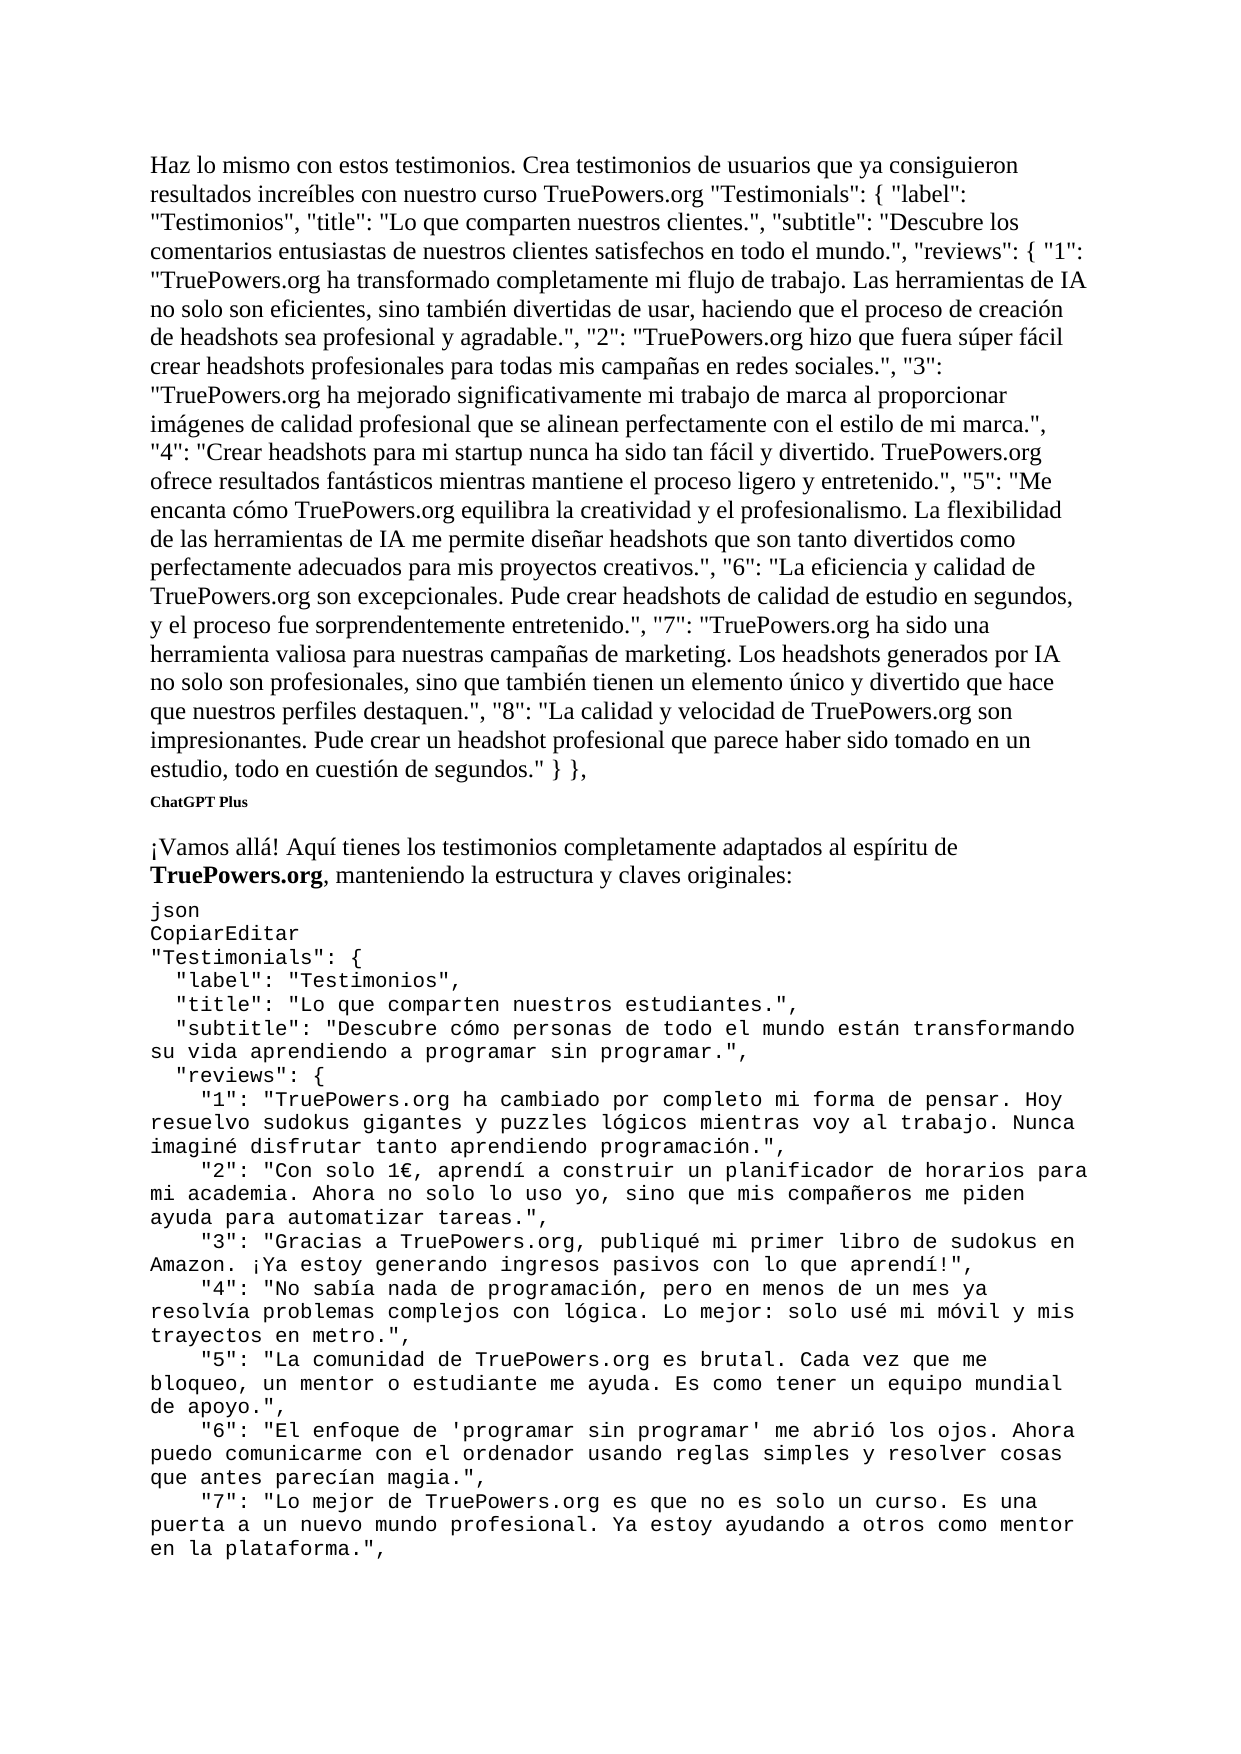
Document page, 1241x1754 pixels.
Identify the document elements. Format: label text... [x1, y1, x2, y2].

text "4": "No sabía nada de programación, pero en menos de un mes ya resolvía problemas complejos con lógica. Lo mejor: solo usé mi móvil y mis trayectos en metro.", [150, 1278, 1090, 1349]
text "subtitle": "Descubre cómo personas de todo el mundo están transformando su vida aprendiendo a programar sin programar.", [150, 1018, 1090, 1065]
text "2": "Con solo 1€, aprendí a construir un planificador de horarios para mi academia. Ahora no solo lo uso yo, sino que mis compañeros me piden ayuda para automatizar tareas.", [150, 1160, 1090, 1231]
text ¡Vamos allá! Aquí tienes los testimonios completamente adaptados al espíritu de TruePowers.org, manteniendo la estructura y claves originales: [150, 832, 1090, 889]
text "5": "La comunidad de TruePowers.org es brutal. Cada vez que me bloqueo, un mentor o estudiante me ayuda. Es como tener un equipo mundial de apoyo.", [150, 1349, 1090, 1420]
text "1": "TruePowers.org ha cambiado por completo mi forma de pensar. Hoy resuelvo sudokus gigantes y puzzles lógicos mientras voy al trabajo. Nunca imaginé disfrutar tanto aprendiendo programación.", [150, 1089, 1090, 1160]
text Haz lo mismo con estos testimonios. Crea testimonios de usuarios que ya consiguieron resultados increíbles con nuestro curso TruePowers.org "Testimonials": { "label": "Testimonios", "title": "Lo que comparten nuestros clientes.", "subtitle": "Descubre los comentarios entusiastas de nuestros clientes satisfechos en todo el mundo.", "reviews": { "1": "TruePowers.org ha transformado completamente mi flujo de trabajo. Las herramientas de IA no solo son eficientes, sino también divertidas de usar, haciendo que el proceso de creación de headshots sea profesional y agradable.", "2": "TruePowers.org hizo que fuera súper fácil crear headshots profesionales para todas mis campañas en redes sociales.", "3": "TruePowers.org ha mejorado significativamente mi trabajo de marca al proporcionar imágenes de calidad profesional que se alinean perfectamente con el estilo de mi marca.", "4": "Crear headshots para mi startup nunca ha sido tan fácil y divertido. TruePowers.org ofrece resultados fantásticos mientras mantiene el proceso ligero y entretenido.", "5": "Me encanta cómo TruePowers.org equilibra la creatividad y el profesionalismo. La flexibilidad de las herramientas de IA me permite diseñar headshots que son tanto divertidos como perfectamente adecuados para mis proyectos creativos.", "6": "La eficiencia y calidad de TruePowers.org son excepcionales. Pude crear headshots de calidad de estudio en segundos, y el proceso fue sorprendentemente entretenido.", "7": "TruePowers.org ha sido una herramienta valiosa para nuestras campañas de marketing. Los headshots generados por IA no solo son profesionales, sino que también tienen un elemento único y divertido que hace que nuestros perfiles destaquen.", "8": "La calidad y velocidad de TruePowers.org son impresionantes. Pude crear un headshot profesional que parece haber sido tomado en un estudio, todo en cuestión de segundos." } }, [150, 150, 1090, 782]
text "6": "El enfoque de 'programar sin programar' me abrió los ojos. Ahora puedo comunicarme con el ordenador usando reglas simples y resolver cosas que antes parecían magia.", [150, 1420, 1090, 1491]
text "7": "Lo mejor de TruePowers.org es que no es solo un curso. Es una puerta a un nuevo mundo profesional. Ya estoy ayudando a otros como mentor en la plataforma.", [150, 1491, 1090, 1562]
text json [150, 899, 1090, 923]
text "title": "Lo que comparten nuestros estudiantes.", [150, 994, 1090, 1018]
text "3": "Gracias a TruePowers.org, publiqué mi primer libro de sudokus en Amazon. ¡Ya estoy generando ingresos pasivos con lo que aprendí!", [150, 1231, 1090, 1278]
text "Testimonials": { [150, 947, 1090, 971]
text CopiarEditar [150, 923, 1090, 947]
text "reviews": { [150, 1065, 1090, 1089]
subtitle ChatGPT Plus [150, 793, 1090, 811]
text "label": "Testimonios", [150, 971, 1090, 994]
